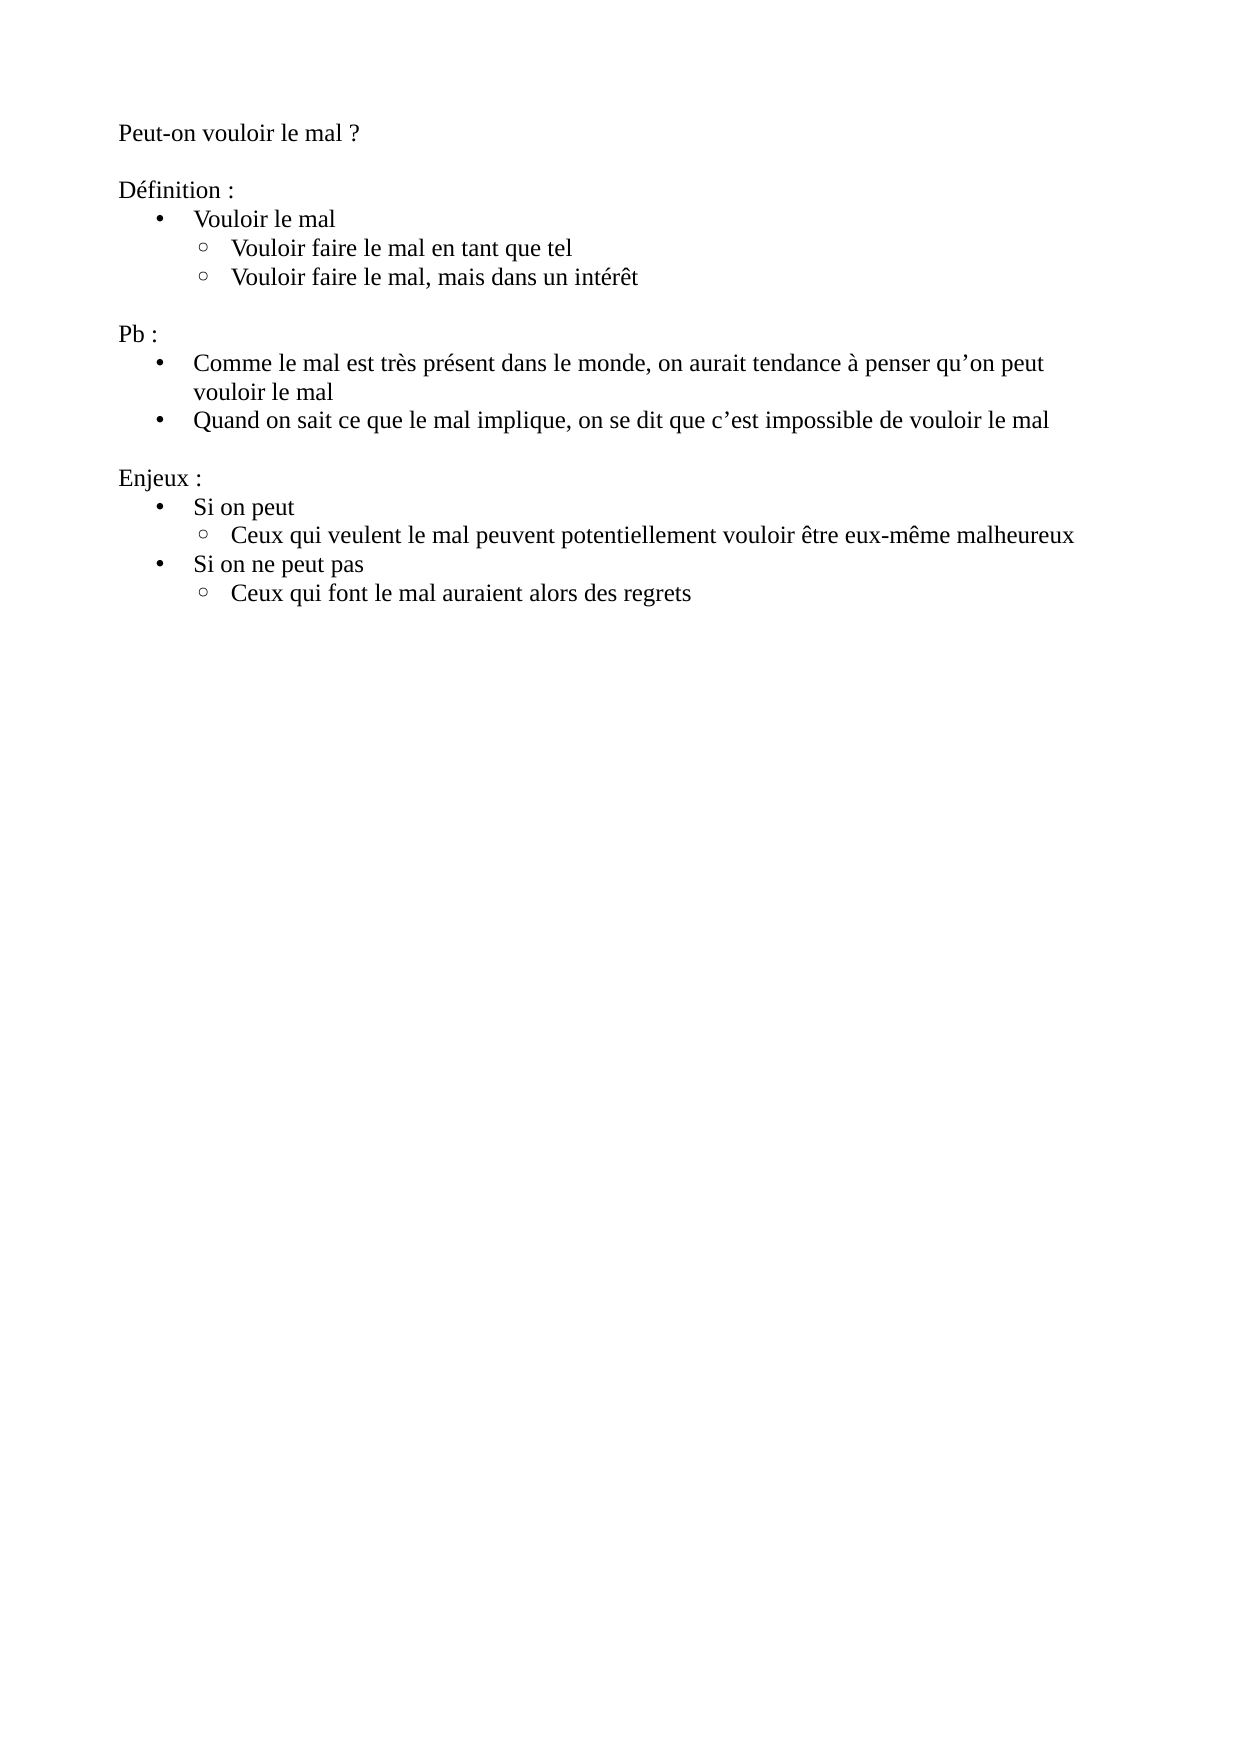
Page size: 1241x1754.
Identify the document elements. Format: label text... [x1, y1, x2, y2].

list Vouloir faire le mal en tant que tel [193, 233, 1122, 262]
list Ceux qui font le mal auraient alors des regrets [193, 578, 1122, 607]
text Définition : [118, 176, 1122, 204]
text Peut-on vouloir le mal ? [118, 118, 1122, 147]
list Si on ne peut pas [156, 549, 1122, 578]
list Quand on sait ce que le mal implique, on se dit que c’est impossible de vouloir le mal [156, 406, 1122, 434]
list Comme le mal est très présent dans le monde, on aurait tendance à penser qu’on peut vouloir le mal [156, 348, 1122, 406]
list Vouloir le mal [156, 204, 1122, 233]
list Ceux qui veulent le mal peuvent potentiellement vouloir être eux-même malheureux [193, 521, 1122, 549]
text Pb : [118, 319, 1122, 348]
list Si on peut [156, 492, 1122, 521]
list Vouloir faire le mal, mais dans un intérêt [193, 262, 1122, 291]
text Enjeux : [118, 463, 1122, 492]
